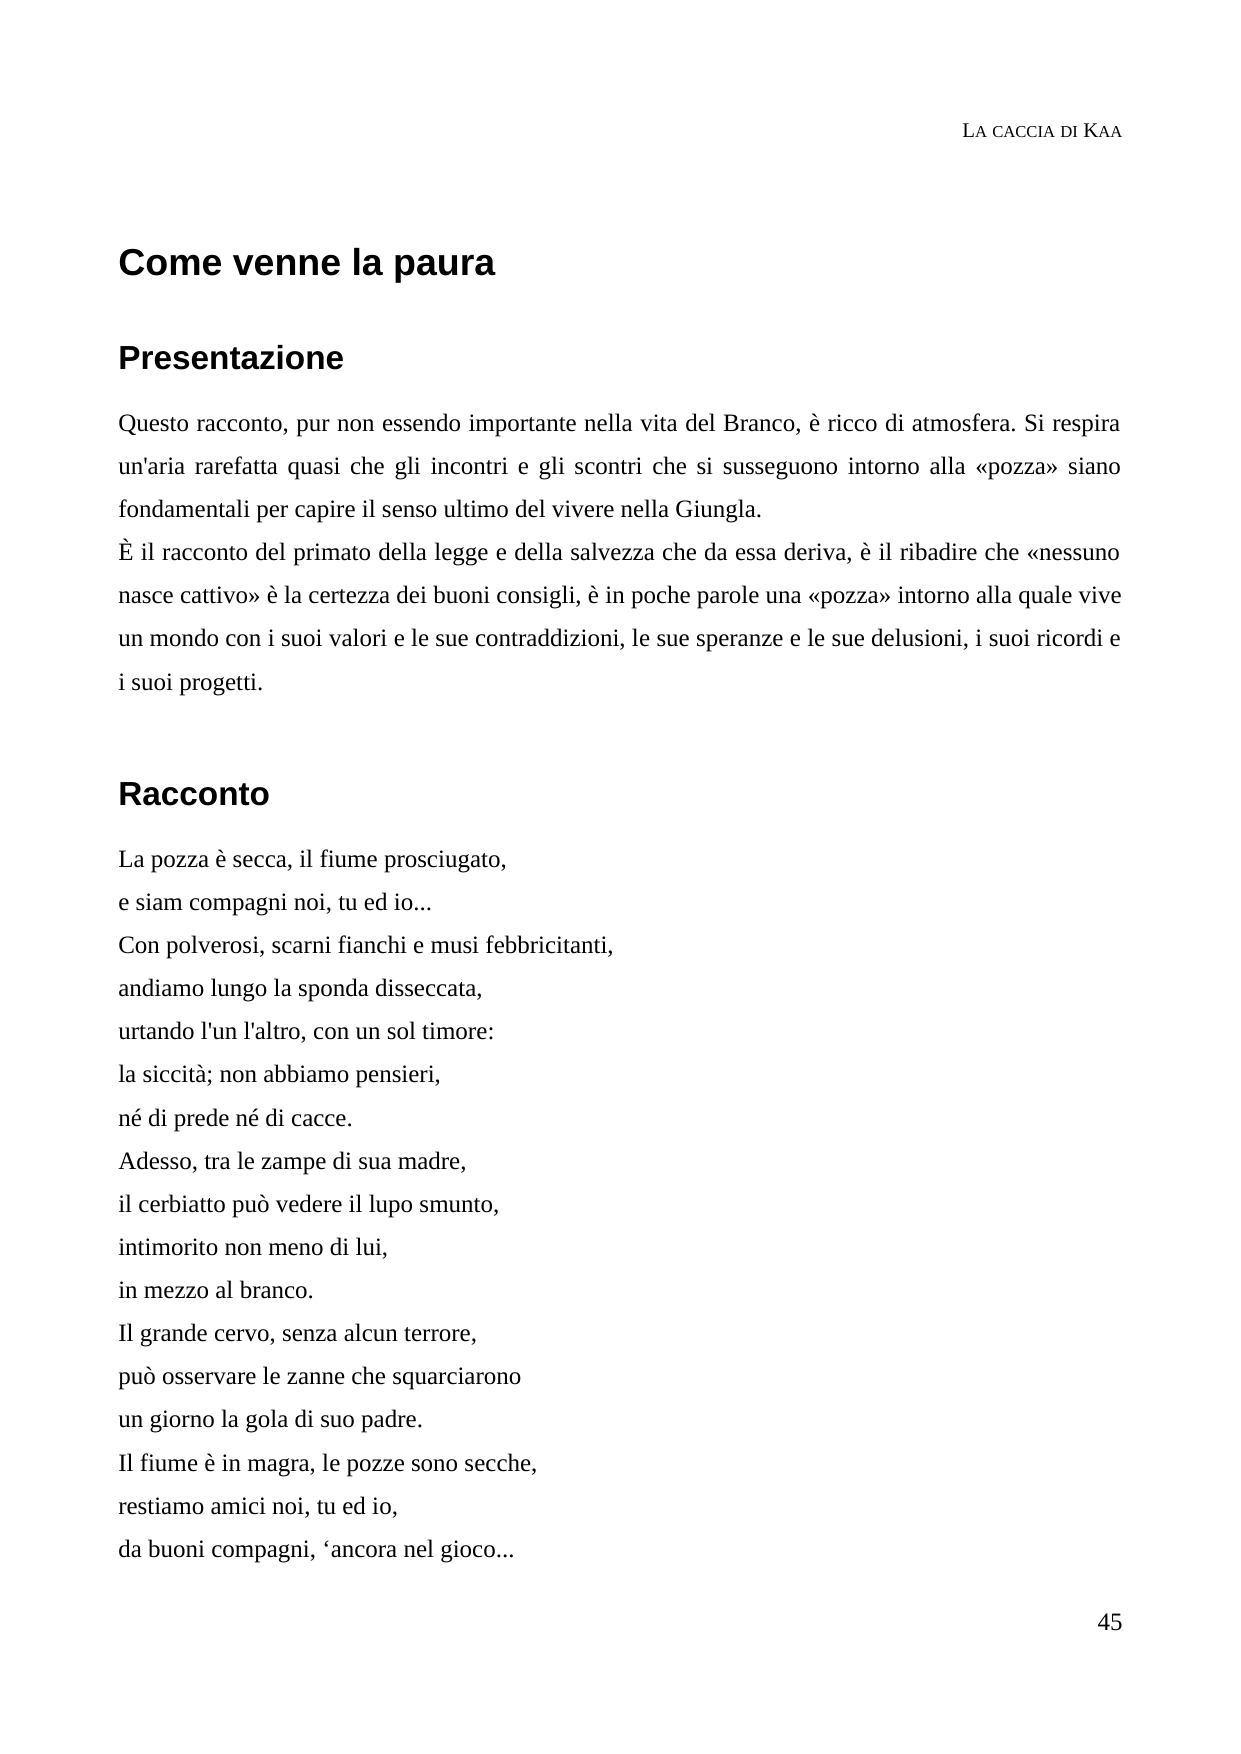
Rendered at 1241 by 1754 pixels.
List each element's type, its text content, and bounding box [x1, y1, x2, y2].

subtitle Racconto [118, 774, 1122, 812]
text Il fiume è in magra, le pozze sono secche, [118, 1448, 1122, 1476]
subtitle Come venne la paura [118, 240, 1122, 283]
text la siccità; non abbiamo pensieri, [118, 1059, 1122, 1088]
text intimorito non meno di lui, [118, 1232, 1122, 1261]
text da buoni compagni, ‘ancora nel gioco... [118, 1534, 1122, 1563]
text e siam compagni noi, tu ed io... [118, 887, 1122, 916]
text La pozza è secca, il fiume prosciugato, [118, 844, 1122, 873]
text restiamo amici noi, tu ed io, [118, 1491, 1122, 1519]
text Questo racconto, pur non essendo importante nella vita del Branco, è ricco di atmosfera. Si respira un'aria rarefatta quasi che gli incontri e gli scontri che si susseguono intorno alla «pozza» siano fondamentali per capire il senso ultimo del vivere nella Giungla. [118, 408, 1122, 523]
text in mezzo al branco. [118, 1275, 1122, 1304]
text È il racconto del primato della legge e della salvezza che da essa deriva, è il ribadire che «nessuno nasce cattivo» è la certezza dei buoni consigli, è in poche parole una «pozza» intorno alla quale vive un mondo con i suoi valori e le sue contraddizioni, le sue speranze e le sue delusioni, i suoi ricordi e i suoi progetti. [118, 537, 1122, 695]
text urtando l'un l'altro, con un sol timore: [118, 1016, 1122, 1045]
text Con polverosi, scarni fianchi e musi febbricitanti, [118, 930, 1122, 959]
text né di prede né di cacce. [118, 1103, 1122, 1131]
text il cerbiatto può vedere il lupo smunto, [118, 1189, 1122, 1218]
text un giorno la gola di suo padre. [118, 1404, 1122, 1433]
subtitle Presentazione [118, 338, 1122, 376]
text Il grande cervo, senza alcun terrore, [118, 1318, 1122, 1347]
text può osservare le zanne che squarciarono [118, 1361, 1122, 1390]
text andiamo lungo la sponda disseccata, [118, 973, 1122, 1002]
text Adesso, tra le zampe di sua madre, [118, 1146, 1122, 1174]
